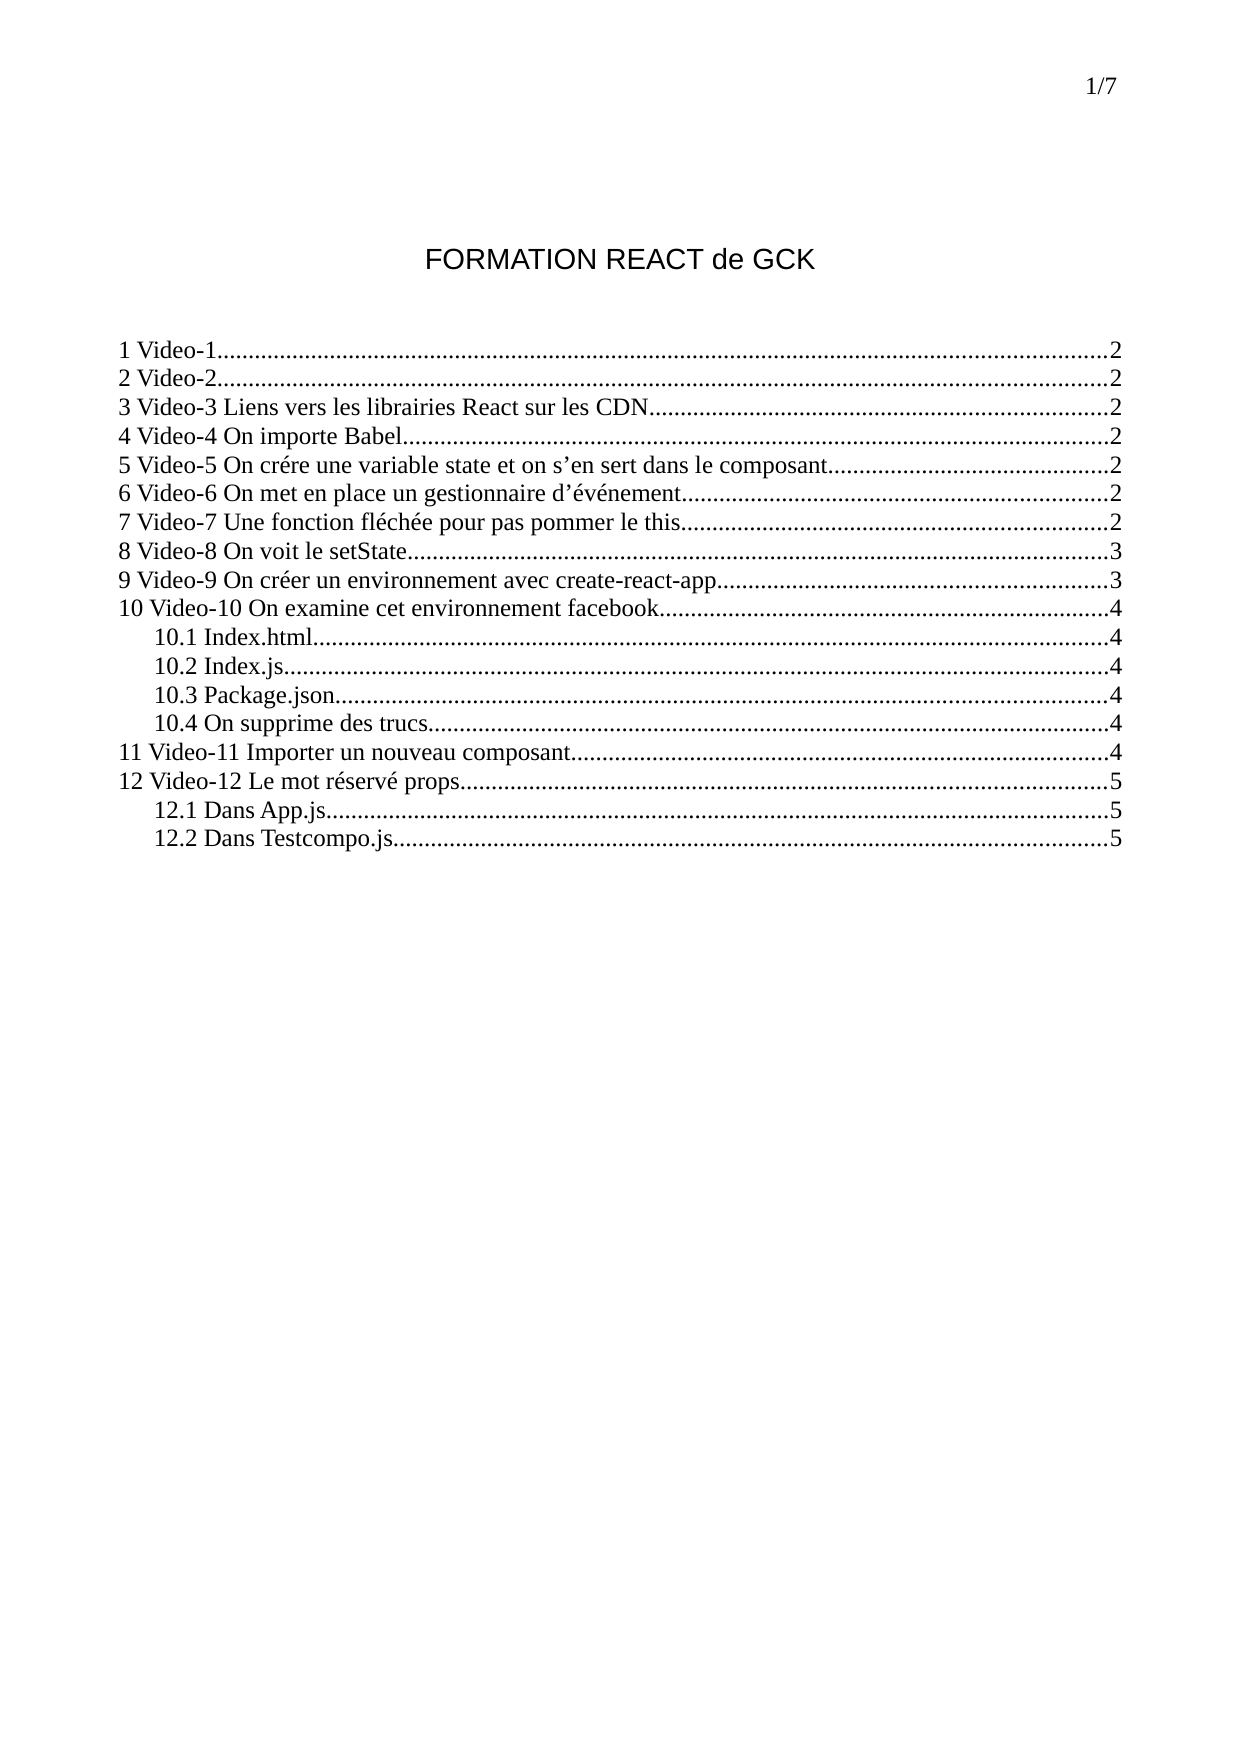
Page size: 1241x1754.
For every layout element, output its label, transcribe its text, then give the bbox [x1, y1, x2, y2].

text 6 Video-6 On met en place un gestionnaire d’événement 2 [118, 478, 1122, 507]
text 5 Video-5 On crére une variable state et on s’en sert dans le composant. 2 [118, 450, 1122, 478]
text 10 Video-10 On examine cet environnement facebook 4 [118, 593, 1122, 622]
text 12 Video-12 Le mot réservé props 5 [118, 766, 1122, 795]
text 10.2 Index.js 4 [153, 651, 1122, 680]
text 4 Video-4 On importe Babel 2 [118, 421, 1122, 450]
text 8 Video-8 On voit le setState 3 [118, 536, 1122, 565]
text 1 Video-1 2 [118, 335, 1122, 363]
text 11 Video-11 Importer un nouveau composant 4 [118, 737, 1122, 766]
text 9 Video-9 On créer un environnement avec create-react-app 3 [118, 565, 1122, 593]
text 3 Video-3 Liens vers les librairies React sur les CDN 2 [118, 392, 1122, 421]
text 12.2 Dans Testcompo.js 5 [153, 823, 1122, 852]
subtitle FORMATION REACT de GCK [118, 242, 1122, 276]
text 7 Video-7 Une fonction fléchée pour pas pommer le this 2 [118, 507, 1122, 536]
text 10.1 Index.html 4 [153, 622, 1122, 651]
text 2 Video-2 2 [118, 363, 1122, 392]
text 10.3 Package.json 4 [153, 680, 1122, 708]
text 12.1 Dans App.js 5 [153, 795, 1122, 823]
text 10.4 On supprime des trucs 4 [153, 708, 1122, 737]
